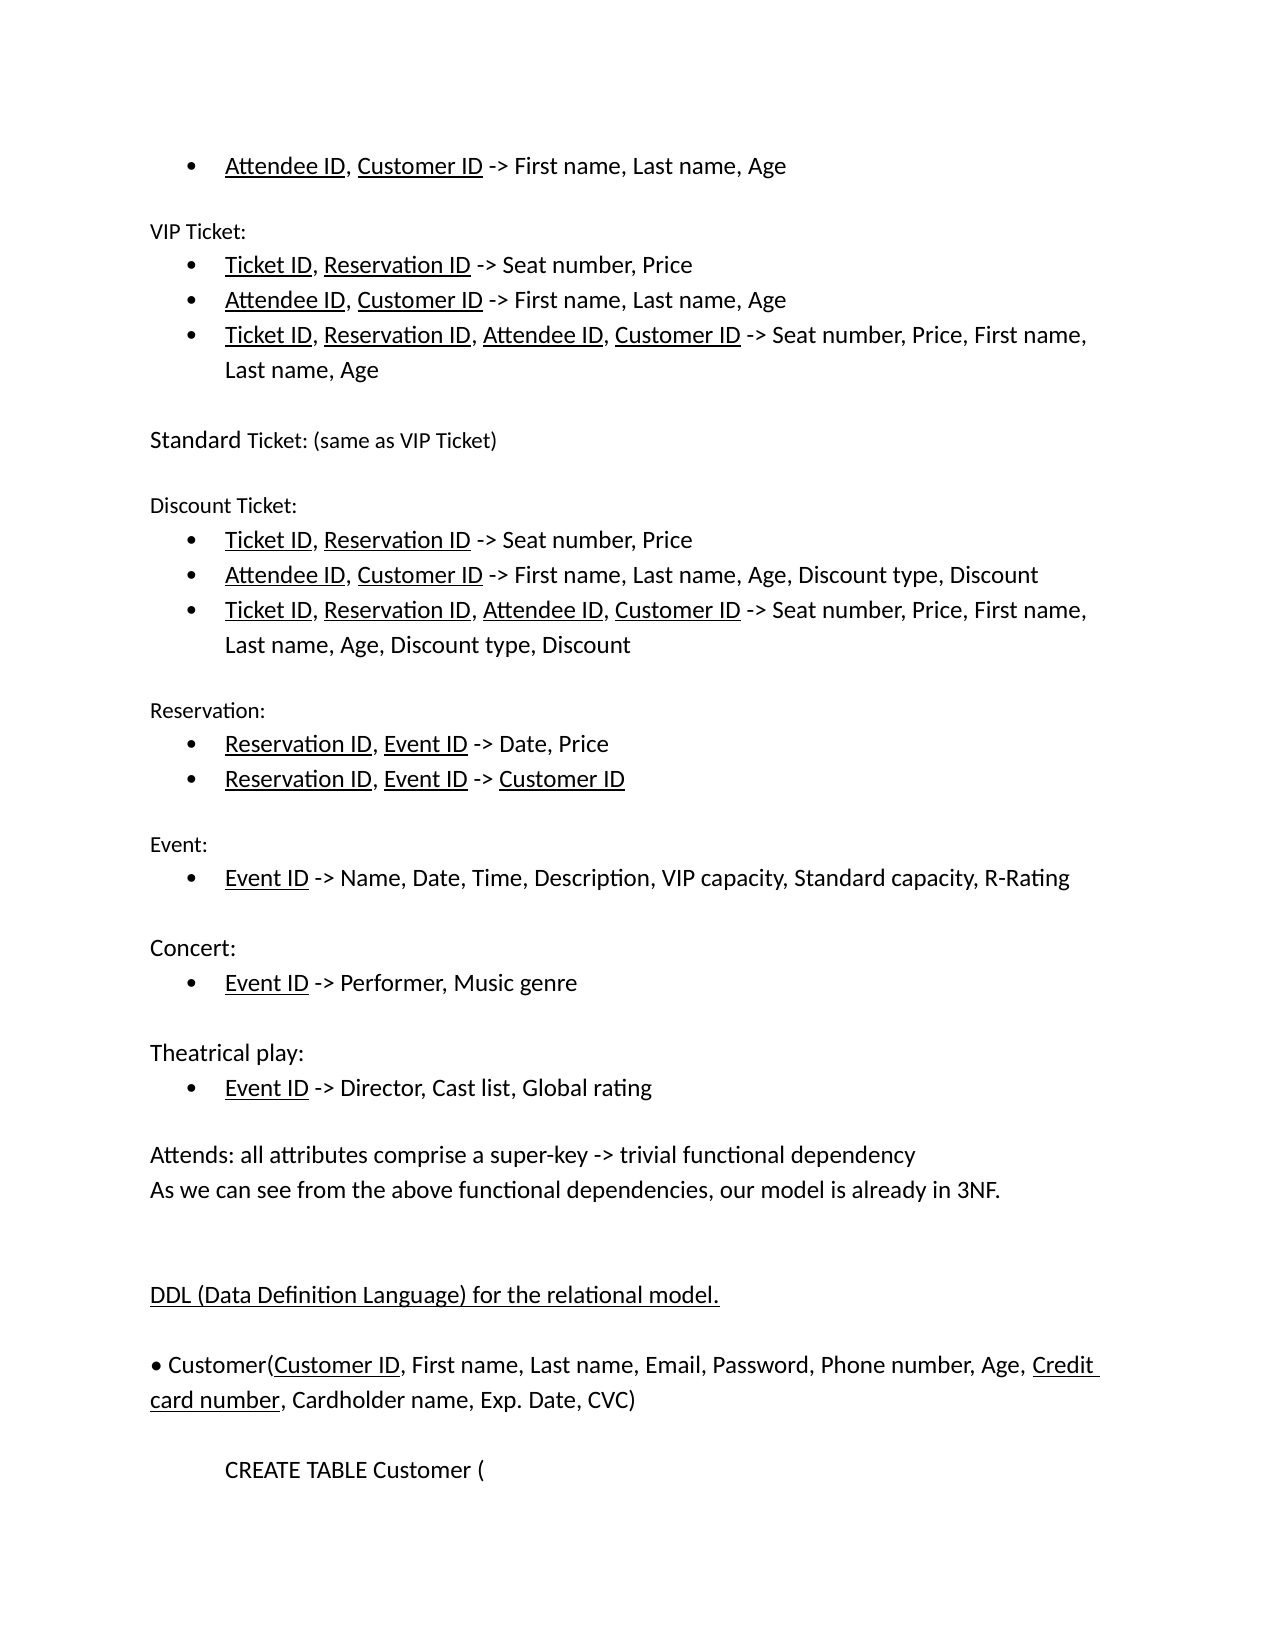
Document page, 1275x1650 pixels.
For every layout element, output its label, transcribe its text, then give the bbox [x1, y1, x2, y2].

text Concert: [150, 932, 1125, 963]
text VIP Ticket: [150, 217, 1125, 245]
text Event: [150, 830, 1125, 858]
text As we can see from the above functional dependencies, our model is already in 3NF. [150, 1175, 1125, 1205]
list Attendee ID, Customer ID -> First name, Last name, Age [187, 284, 1125, 315]
list Event ID -> Performer, Music genre [187, 967, 1125, 998]
text Attends: all attributes comprise a super-key -> trivial functional dependency [150, 1140, 1125, 1170]
text CREATE TABLE Customer ( [225, 1455, 1125, 1485]
list Ticket ID, Reservation ID -> Seat number, Price [187, 249, 1125, 280]
list Reservation ID, Event ID -> Customer ID [187, 763, 1125, 794]
list Ticket ID, Reservation ID, Attendee ID, Customer ID -> Seat number, Price, First name, Last name, Age [187, 319, 1125, 385]
list Ticket ID, Reservation ID, Attendee ID, Customer ID -> Seat number, Price, First name, Last name, Age, Discount type, Discount [187, 594, 1125, 659]
list Event ID -> Name, Date, Time, Description, VIP capacity, Standard capacity, R-Rating [187, 862, 1125, 893]
text Discount Ticket: [150, 492, 1125, 519]
text Theatrical play: [150, 1037, 1125, 1068]
list Event ID -> Director, Cast list, Global rating [187, 1072, 1125, 1103]
text Reservation: [150, 696, 1125, 724]
text • Customer(Customer ID, First name, Last name, Email, Password, Phone number, Age, Credit card number, Cardholder name, Exp. Date, CVC) [150, 1350, 1125, 1415]
text Standard Ticket: (same as VIP Ticket) [150, 424, 1125, 455]
list Ticket ID, Reservation ID -> Seat number, Price [187, 524, 1125, 554]
text DDL (Data Definition Language) for the relational model. [150, 1280, 1125, 1310]
list Reservation ID, Event ID -> Date, Price [187, 728, 1125, 759]
list Attendee ID, Customer ID -> First name, Last name, Age [187, 150, 1125, 181]
list Attendee ID, Customer ID -> First name, Last name, Age, Discount type, Discount [187, 559, 1125, 589]
